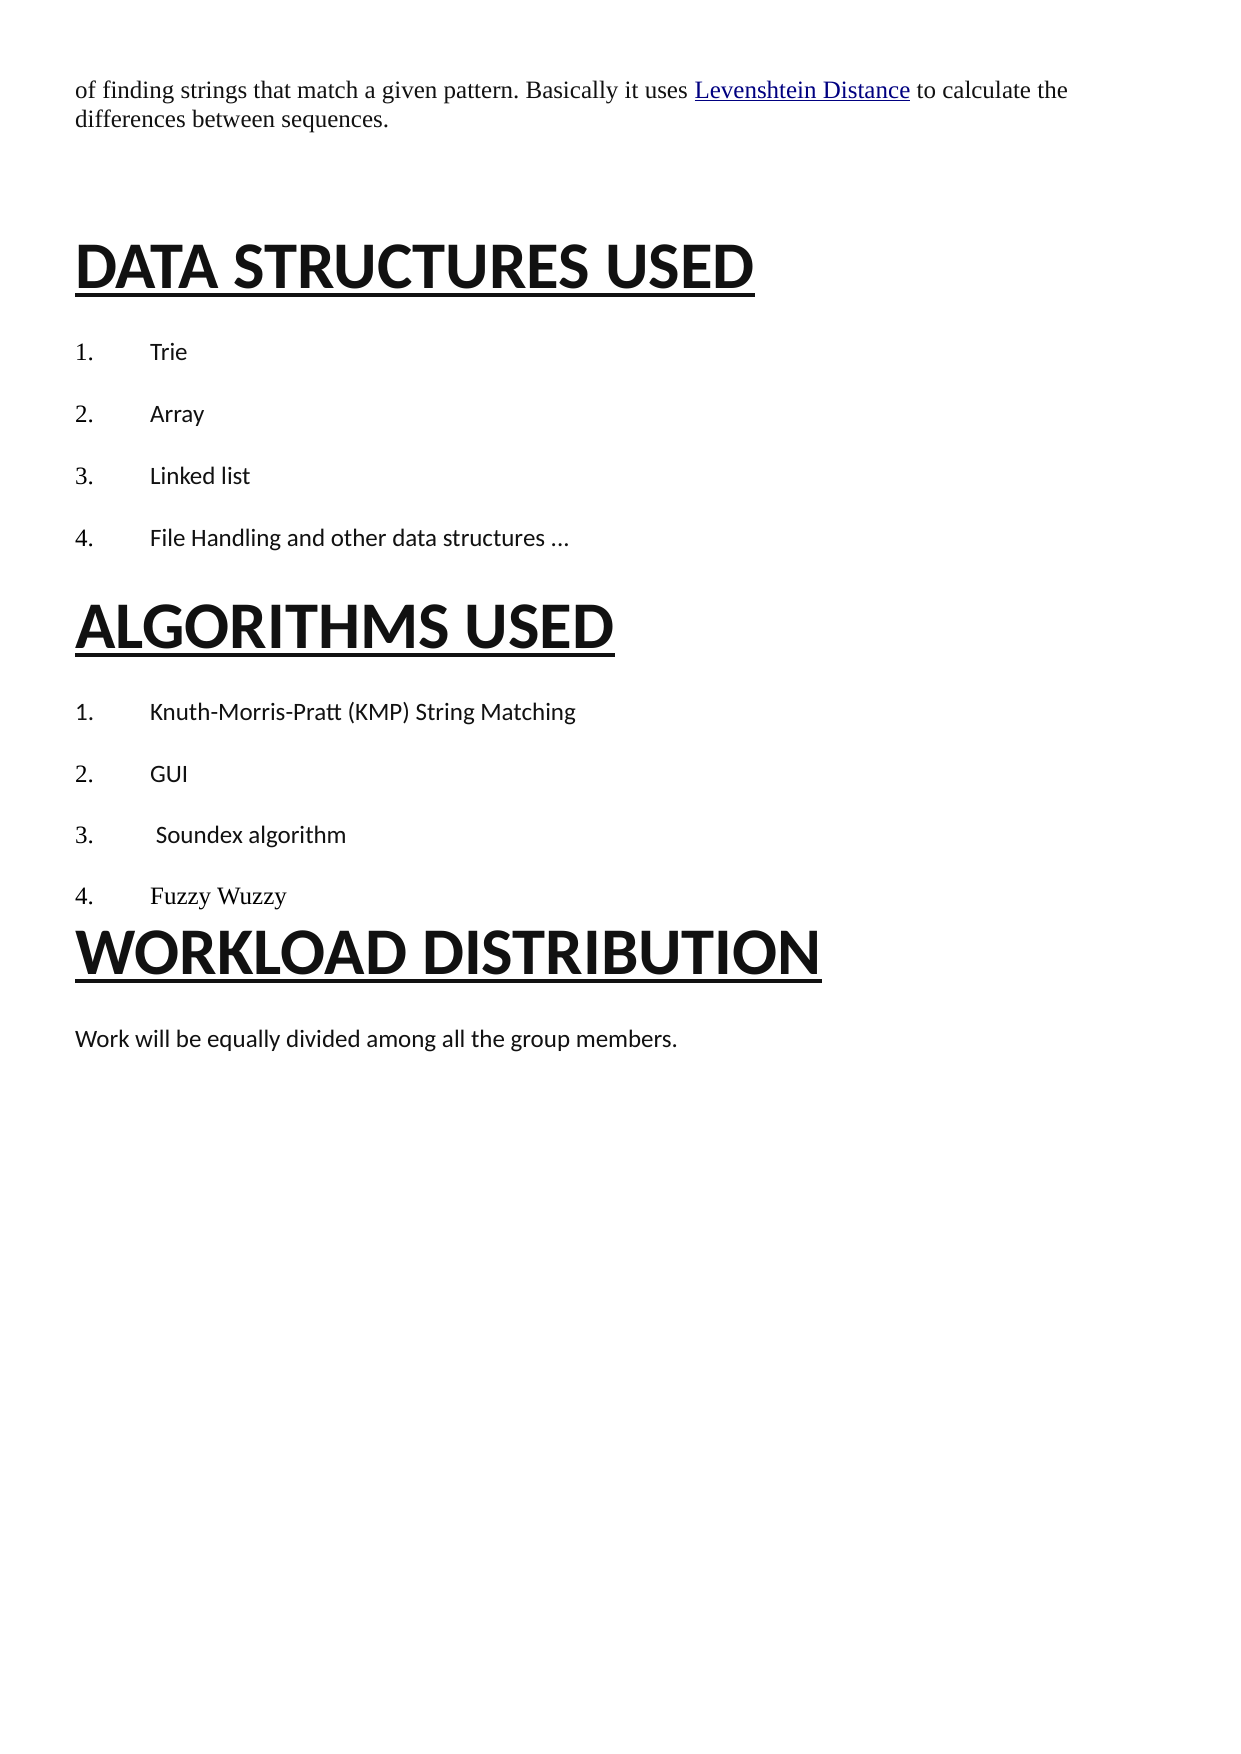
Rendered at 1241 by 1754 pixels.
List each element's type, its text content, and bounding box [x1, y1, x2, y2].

list Trie [75, 336, 1165, 367]
list Linked list [75, 460, 1165, 490]
text DATA STRUCTURES USED [75, 224, 1165, 305]
list File Handling and other data structures ... [75, 522, 1165, 552]
list GUI [75, 758, 1165, 788]
text ALGORITHMS USED [75, 583, 1165, 665]
list Fuzzy Wuzzy WORKLOAD DISTRIBUTION [75, 881, 1165, 991]
list Knuth-Morris-Pratt (KMP) String Matching [75, 696, 1165, 727]
text of finding strings that match a given pattern. Basically it uses Levenshtein Distance to calculate the differences between sequences. [75, 75, 1165, 132]
text Work will be equally divided among all the group members. [75, 1023, 1165, 1053]
list Array [75, 398, 1165, 429]
list Soundex algorithm [75, 819, 1165, 850]
